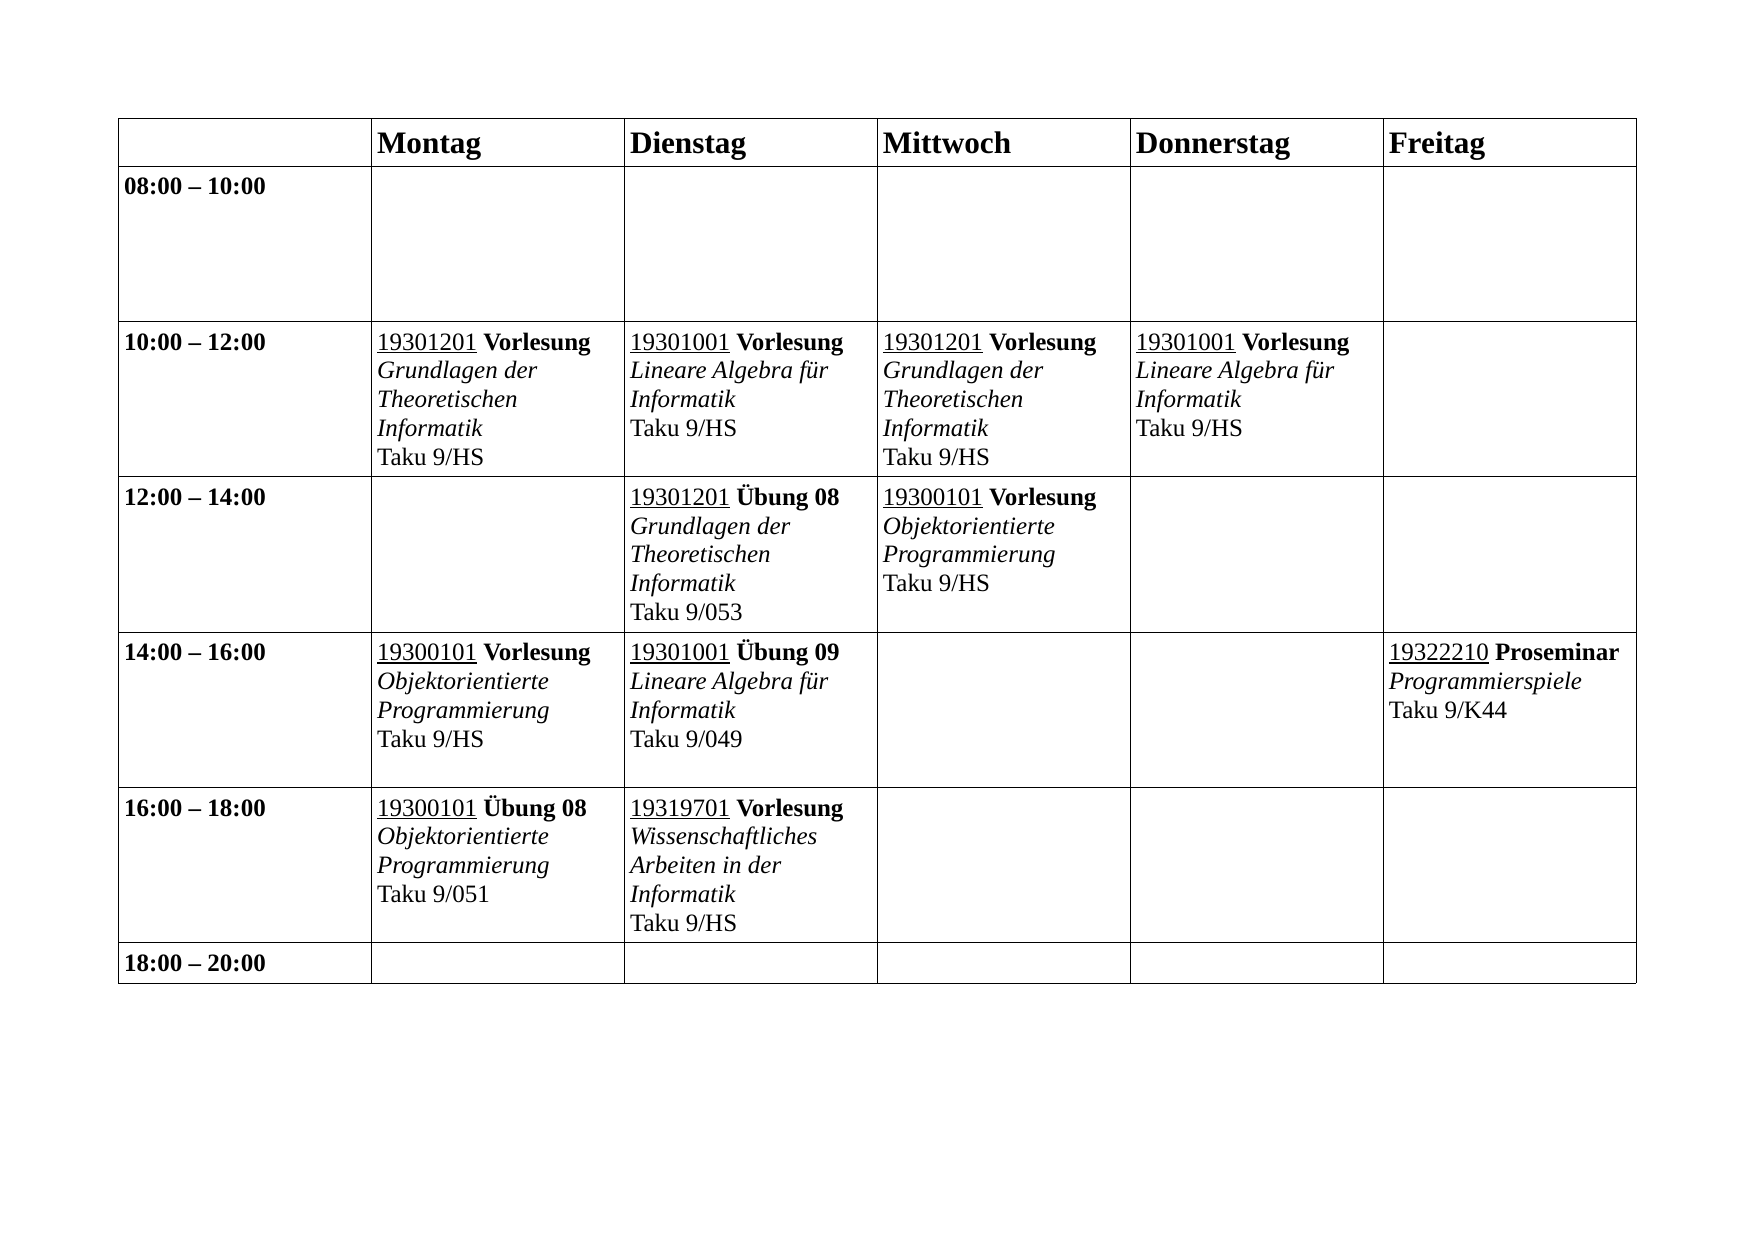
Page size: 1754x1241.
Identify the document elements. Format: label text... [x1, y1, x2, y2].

table_cell 19301201 Übung 08 Grundlagen der Theoretischen Informatik Taku 9/053 [625, 477, 877, 632]
table_cell [878, 633, 1130, 787]
table_cell [1384, 167, 1636, 321]
table_header Mittwoch [878, 119, 1130, 166]
table_cell [1384, 477, 1636, 632]
table_cell [625, 167, 877, 321]
table_cell 19301001 Vorlesung Lineare Algebra für Informatik Taku 9/HS [1131, 322, 1383, 476]
table_header Montag [372, 119, 624, 166]
table_cell [1384, 788, 1636, 942]
table_cell 19301201 Vorlesung Grundlagen der Theoretischen Informatik Taku 9/HS [878, 322, 1130, 476]
table_header Donnerstag [1131, 119, 1383, 166]
table_header Freitag [1384, 119, 1636, 166]
table_cell 19300101 Übung 08 Objektorientierte Programmierung Taku 9/051 [372, 788, 624, 942]
table_cell [1131, 477, 1383, 632]
table_cell [1384, 322, 1636, 476]
table_cell [878, 788, 1130, 942]
table_cell [372, 477, 624, 632]
table_cell 19301001 Vorlesung Lineare Algebra für Informatik Taku 9/HS [625, 322, 877, 476]
table_cell [1131, 633, 1383, 787]
table_cell 10:00 – 12:00 [119, 322, 371, 476]
table_cell 19301201 Vorlesung Grundlagen der Theoretischen Informatik Taku 9/HS [372, 322, 624, 476]
table_cell 16:00 – 18:00 [119, 788, 371, 942]
table_cell 12:00 – 14:00 [119, 477, 371, 632]
table_cell [372, 943, 624, 982]
table_cell 19300101 Vorlesung Objektorientierte Programmierung Taku 9/HS [372, 633, 624, 787]
table_cell [1131, 943, 1383, 982]
table_cell 14:00 – 16:00 [119, 633, 371, 787]
table_cell [1384, 943, 1636, 982]
table_header Dienstag [625, 119, 877, 166]
table_cell [625, 943, 877, 982]
table_cell 19301001 Übung 09 Lineare Algebra für Informatik Taku 9/049 [625, 633, 877, 787]
table_cell 19300101 Vorlesung Objektorientierte Programmierung Taku 9/HS [878, 477, 1130, 632]
table_header [119, 119, 371, 166]
table_cell 19319701 Vorlesung Wissenschaftliches Arbeiten in der Informatik Taku 9/HS [625, 788, 877, 942]
table_cell 08:00 – 10:00 [119, 167, 371, 321]
table_cell [372, 167, 624, 321]
table_cell 19322210 Proseminar Programmierspiele Taku 9/K44 [1384, 633, 1636, 787]
table_cell [878, 167, 1130, 321]
table_cell [1131, 788, 1383, 942]
table_cell 18:00 – 20:00 [119, 943, 371, 982]
table_cell [878, 943, 1130, 982]
table_cell [1131, 167, 1383, 321]
